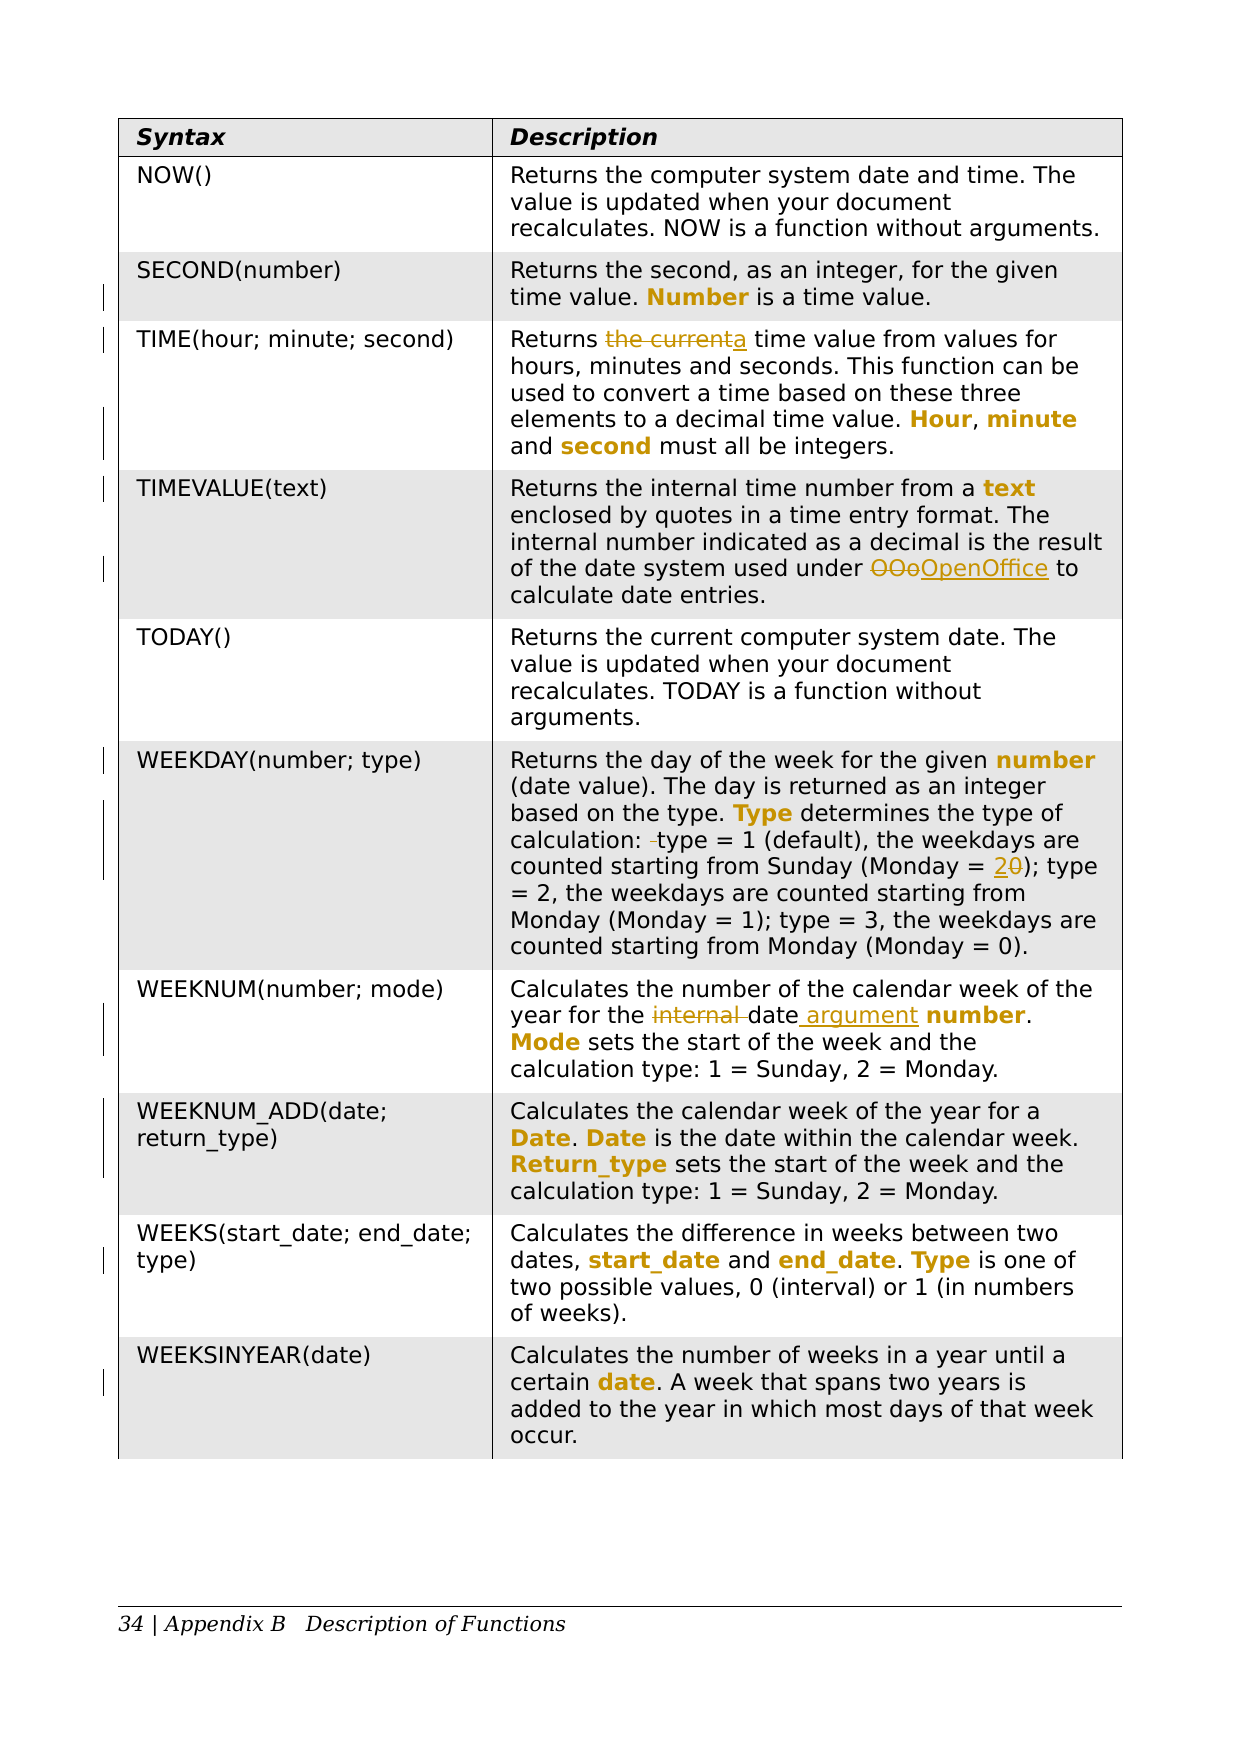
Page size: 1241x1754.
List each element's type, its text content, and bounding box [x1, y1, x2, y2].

table_cell WEEKDAY(number; type) [119, 741, 492, 970]
table_cell Calculates the calendar week of the year for a Date. Date is the date within the calendar week. Return_type sets the start of the week and the calculation type: 1 = Sunday, 2 = Monday. [493, 1093, 1122, 1215]
table_cell Returns the current computer system date. The value is updated when your document recalculates. TODAY is a function without arguments. [493, 619, 1122, 741]
table_cell WEEKSINYEAR(date) [119, 1337, 492, 1459]
table_cell TIMEVALUE(text) [119, 470, 492, 619]
table_cell TIME(hour; minute; second) [119, 321, 492, 470]
table_cell Calculates the difference in weeks between two dates, start_date and end_date. Type is one of two possible values, 0 (interval) or 1 (in numbers of weeks). [493, 1215, 1122, 1337]
table_cell Returns the computer system date and time. The value is updated when your document recalculates. NOW is a function without arguments. [493, 157, 1122, 252]
table_cell WEEKNUM(number; mode) [119, 970, 492, 1092]
table_cell NOW() [119, 157, 492, 252]
table_cell Returns the internal time number from a text enclosed by quotes in a time entry format. The internal number indicated as a decimal is the result of the date system used under OpenOffice to calculate date entries. [493, 470, 1122, 619]
table_cell Calculates the number of the calendar week of the year for the date argument number. Mode sets the start of the week and the calculation type: 1 = Sunday, 2 = Monday. [493, 970, 1122, 1092]
table_header Syntax [119, 119, 492, 156]
table_header Description [493, 119, 1122, 156]
table_cell WEEKNUM_ADD(date; return_type) [119, 1093, 492, 1215]
table_cell Calculates the number of weeks in a year until a certain date. A week that spans two years is added to the year in which most days of that week occur. [493, 1337, 1122, 1459]
table_cell Returns the second, as an integer, for the given time value. Number is a time value. [493, 252, 1122, 321]
table_cell TODAY() [119, 619, 492, 741]
table_cell Returns the day of the week for the given number (date value). The day is returned as an integer based on the type. Type determines the type of calculation: type = 1 (default), the weekdays are counted starting from Sunday (Monday = 2); type = 2, the weekdays are counted starting from Monday (Monday = 1); type = 3, the weekdays are counted starting from Monday (Monday = 0). [493, 741, 1122, 970]
table_cell Returns a time value from values for hours, minutes and seconds. This function can be used to convert a time based on these three elements to a decimal time value. Hour, minute and second must all be integers. [493, 321, 1122, 470]
table_cell WEEKS(start_date; end_date; type) [119, 1215, 492, 1337]
table_cell SECOND(number) [119, 252, 492, 321]
